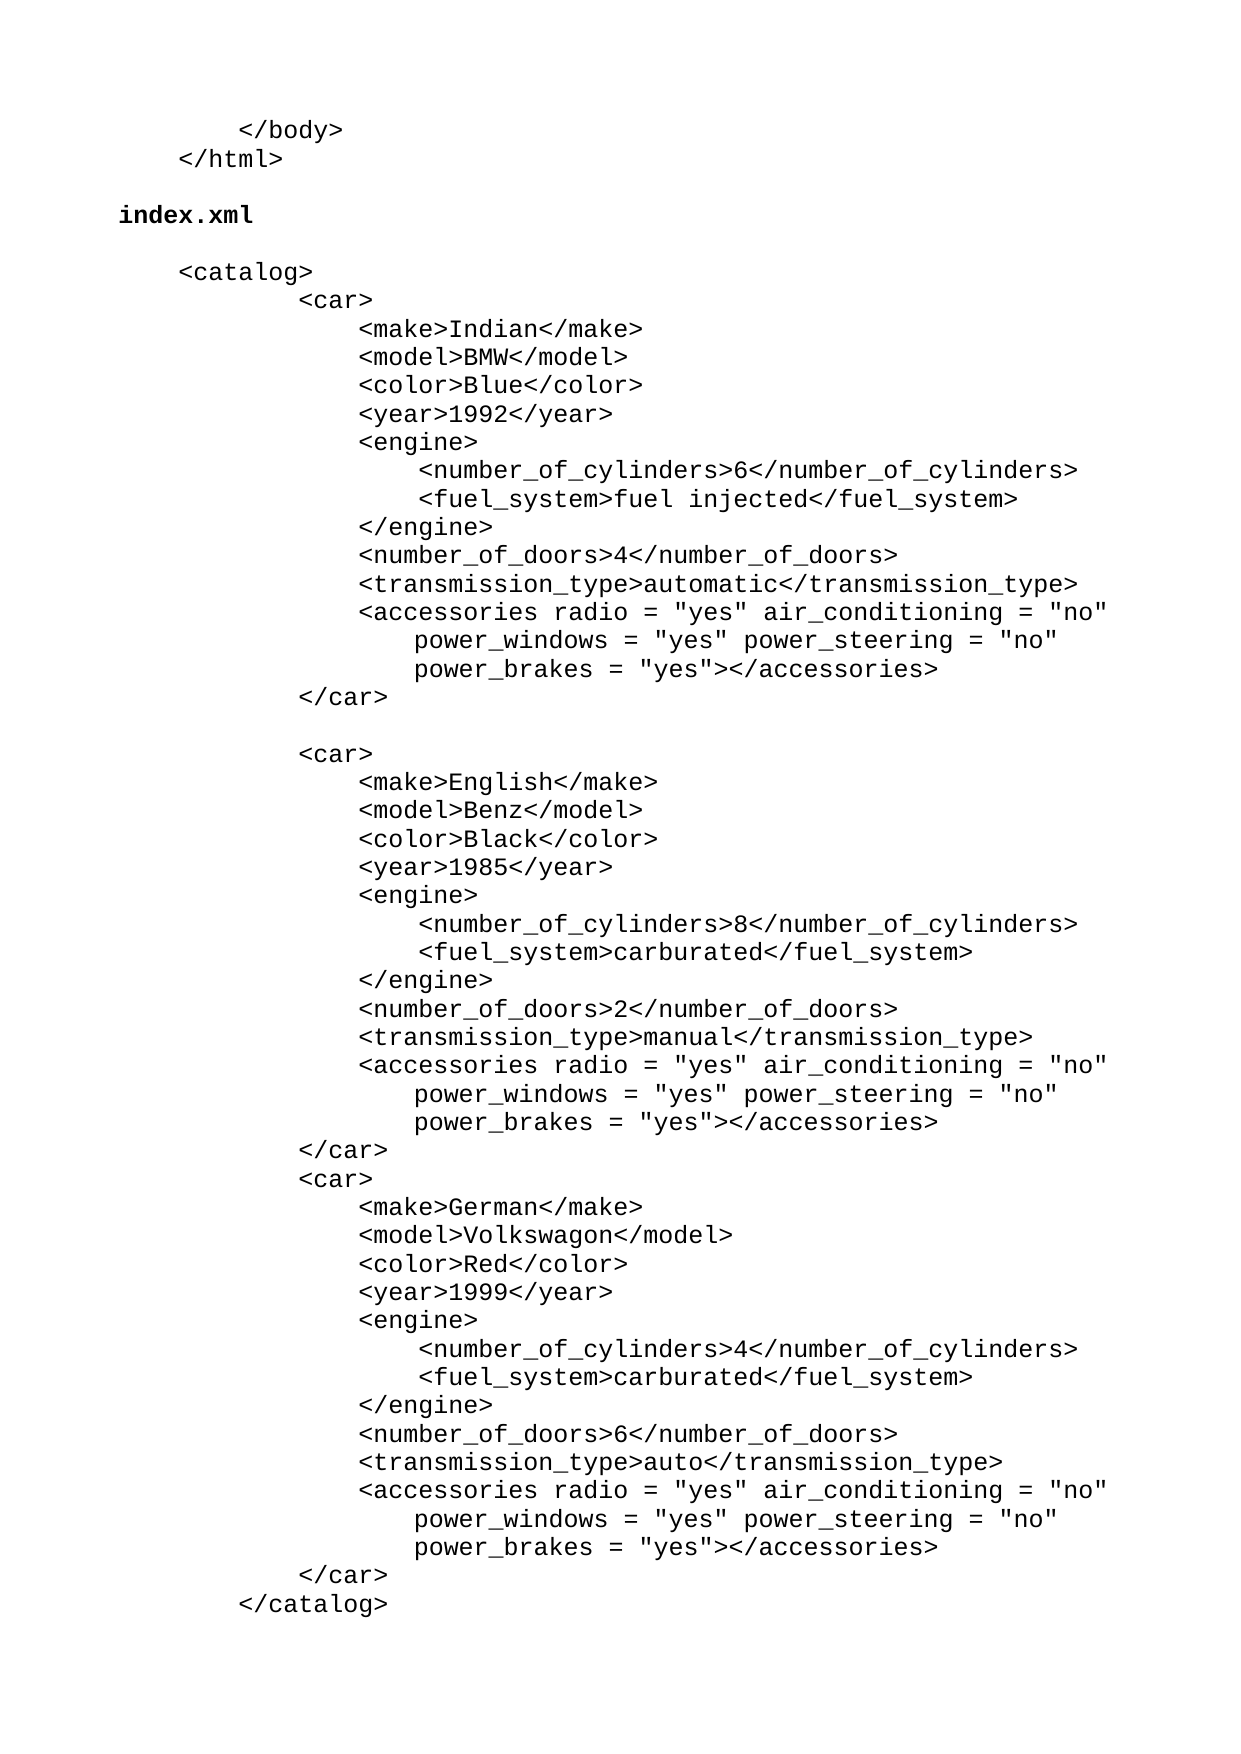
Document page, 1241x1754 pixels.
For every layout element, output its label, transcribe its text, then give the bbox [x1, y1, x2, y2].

text <accessories radio = "yes" air_conditioning = "no" power_windows = "yes" power_steering = "no" power_brakes = "yes"></accessories> [118, 1053, 1122, 1138]
text <car> [118, 288, 1122, 316]
text <fuel_system>carburated</fuel_system> [118, 940, 1122, 968]
text <engine> [118, 430, 1122, 458]
text <number_of_doors>2</number_of_doors> [118, 996, 1122, 1025]
text </engine> [118, 1393, 1122, 1421]
text <make>German</make> [118, 1195, 1122, 1223]
text <model>Volkswagon</model> [118, 1223, 1122, 1251]
text <accessories radio = "yes" air_conditioning = "no" power_windows = "yes" power_steering = "no" power_brakes = "yes"></accessories> [118, 600, 1122, 685]
text <make>English</make> [118, 770, 1122, 798]
text <car> [118, 1166, 1122, 1195]
text <year>1999</year> [118, 1280, 1122, 1308]
text <make>Indian</make> [118, 316, 1122, 345]
text <fuel_system>carburated</fuel_system> [118, 1365, 1122, 1393]
text <number_of_doors>4</number_of_doors> [118, 543, 1122, 571]
text <model>BMW</model> [118, 345, 1122, 373]
text <number_of_cylinders>4</number_of_cylinders> [118, 1336, 1122, 1365]
text index.xml [118, 203, 1122, 231]
text <color>Blue</color> [118, 373, 1122, 401]
text <engine> [118, 883, 1122, 911]
text </engine> [118, 515, 1122, 543]
text </html> [118, 146, 1122, 175]
text <year>1985</year> [118, 855, 1122, 883]
text <transmission_type>auto</transmission_type> [118, 1450, 1122, 1478]
text <number_of_cylinders>6</number_of_cylinders> [118, 458, 1122, 486]
text </catalog> [118, 1591, 1122, 1620]
text <transmission_type>automatic</transmission_type> [118, 571, 1122, 600]
text <car> [118, 741, 1122, 770]
text </car> [118, 685, 1122, 713]
text <model>Benz</model> [118, 798, 1122, 826]
text <year>1992</year> [118, 401, 1122, 430]
text </car> [118, 1138, 1122, 1166]
text <catalog> [118, 260, 1122, 288]
text <engine> [118, 1308, 1122, 1336]
text </car> [118, 1563, 1122, 1591]
text <color>Black</color> [118, 826, 1122, 855]
text <accessories radio = "yes" air_conditioning = "no" power_windows = "yes" power_steering = "no" power_brakes = "yes"></accessories> [118, 1478, 1122, 1563]
text <number_of_doors>6</number_of_doors> [118, 1421, 1122, 1450]
text <fuel_system>fuel injected</fuel_system> [118, 486, 1122, 515]
text </engine> [118, 968, 1122, 996]
text </body> [118, 118, 1122, 146]
text <number_of_cylinders>8</number_of_cylinders> [118, 911, 1122, 940]
text <color>Red</color> [118, 1251, 1122, 1280]
text <transmission_type>manual</transmission_type> [118, 1025, 1122, 1053]
